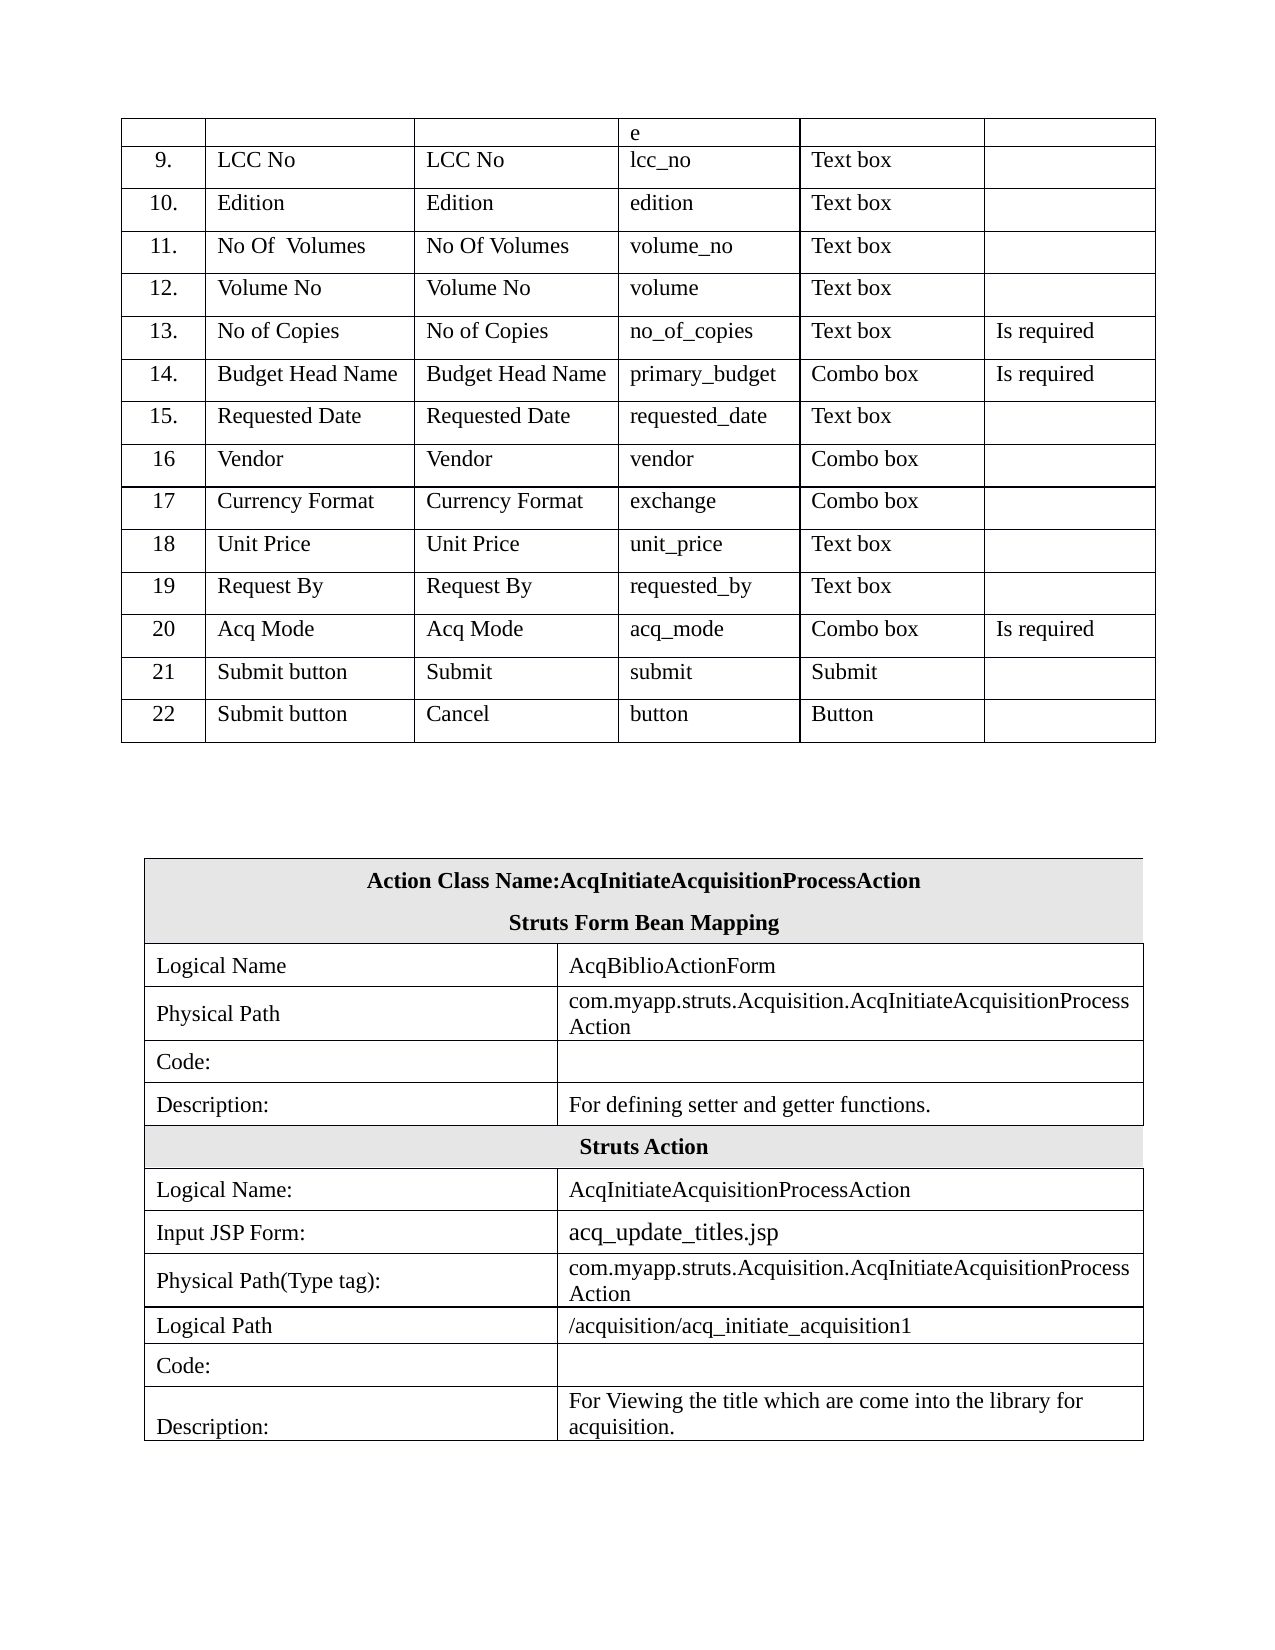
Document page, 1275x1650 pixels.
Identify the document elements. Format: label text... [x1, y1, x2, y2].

table_cell Unit Price [415, 530, 618, 572]
table_cell Submit [801, 658, 984, 699]
table_cell 9. [122, 147, 205, 188]
table_cell [985, 488, 1155, 529]
table_cell Button [801, 700, 984, 742]
table_cell lcc_no [619, 147, 799, 188]
table_cell [985, 274, 1155, 316]
table_cell [985, 402, 1155, 444]
table_cell Is required [985, 360, 1155, 401]
table_cell AcqBiblioActionForm [558, 944, 1143, 986]
table_cell [206, 119, 414, 146]
table_cell [801, 119, 984, 146]
table_cell Logical Name: [145, 1169, 557, 1210]
table_cell Vendor [206, 445, 414, 486]
table_cell Submit button [206, 658, 414, 699]
table_cell 13. [122, 317, 205, 358]
table_cell submit [619, 658, 799, 699]
table_cell Text box [801, 189, 984, 231]
table_cell Volume No [415, 274, 618, 316]
table_cell Budget Head Name [415, 360, 618, 401]
table_cell 21 [122, 658, 205, 699]
table_cell 14. [122, 360, 205, 401]
table_cell LCC No [415, 147, 618, 188]
table_cell Combo box [801, 360, 984, 401]
table_cell Is required [985, 615, 1155, 657]
table_cell no_of_copies [619, 317, 799, 358]
table_cell [985, 530, 1155, 572]
table_cell 22 [122, 700, 205, 742]
table_cell edition [619, 189, 799, 231]
table_cell 12. [122, 274, 205, 316]
table_cell volume_no [619, 232, 799, 273]
table_cell 16 [122, 445, 205, 486]
table_cell AcqInitiateAcquisitionProcessAction [558, 1169, 1143, 1210]
table_cell No of Copies [415, 317, 618, 358]
table_cell e [619, 119, 799, 146]
table_cell Text box [801, 573, 984, 614]
table_cell No Of Volumes [206, 232, 414, 273]
table_cell 11. [122, 232, 205, 273]
table_cell Currency Format [206, 488, 414, 529]
table_cell Physical Path [145, 987, 557, 1039]
table_cell Request By [206, 573, 414, 614]
table_header Action Class Name:AcqInitiateAcquisitionProcessAction [145, 859, 1143, 901]
table_cell [985, 445, 1155, 486]
table_cell Edition [415, 189, 618, 231]
table_cell Acq Mode [415, 615, 618, 657]
table_cell [415, 119, 618, 146]
table_cell Acq Mode [206, 615, 414, 657]
table_cell Vendor [415, 445, 618, 486]
table_cell requested_by [619, 573, 799, 614]
table_cell No of Copies [206, 317, 414, 358]
table_cell acq_mode [619, 615, 799, 657]
table_cell Text box [801, 274, 984, 316]
table_cell [985, 147, 1155, 188]
table_cell Input JSP Form: [145, 1211, 557, 1253]
table_cell exchange [619, 488, 799, 529]
table_cell [985, 700, 1155, 742]
table_cell Is required [985, 317, 1155, 358]
table_cell [558, 1041, 1143, 1082]
table_cell Description: [145, 1083, 557, 1125]
table_cell Logical Name [145, 944, 557, 986]
table_cell [985, 119, 1155, 146]
table_cell Text box [801, 147, 984, 188]
table_cell For Viewing the title which are come into the library for acquisition. [558, 1387, 1143, 1439]
table_cell [985, 658, 1155, 699]
table_cell Submit button [206, 700, 414, 742]
table_cell 18 [122, 530, 205, 572]
table_cell 10. [122, 189, 205, 231]
table_cell Edition [206, 189, 414, 231]
table_cell [985, 573, 1155, 614]
table_cell No Of Volumes [415, 232, 618, 273]
table_cell Budget Head Name [206, 360, 414, 401]
table_cell Volume No [206, 274, 414, 316]
table_cell [122, 119, 205, 146]
table_cell 20 [122, 615, 205, 657]
table_cell primary_budget [619, 360, 799, 401]
table_cell Code: [145, 1344, 557, 1386]
table_cell Struts Action [145, 1126, 1143, 1167]
table_cell Physical Path(Type tag): [145, 1254, 557, 1306]
table_cell Combo box [801, 488, 984, 529]
table_cell volume [619, 274, 799, 316]
table_cell Requested Date [206, 402, 414, 444]
table_cell /acquisition/acq_initiate_acquisition1 [558, 1308, 1143, 1343]
table_cell Combo box [801, 615, 984, 657]
table_cell requested_date [619, 402, 799, 444]
table_cell Description: [145, 1387, 557, 1439]
table_cell Text box [801, 317, 984, 358]
table_cell [985, 232, 1155, 273]
table_cell Struts Form Bean Mapping [145, 901, 1143, 943]
table_cell vendor [619, 445, 799, 486]
table_cell [985, 189, 1155, 231]
table_cell acq_update_titles.jsp [558, 1211, 1143, 1253]
table_cell Currency Format [415, 488, 618, 529]
table_cell com.myapp.struts.Acquisition.AcqInitiateAcquisitionProcessAction [558, 1254, 1143, 1306]
table_cell Unit Price [206, 530, 414, 572]
table_cell com.myapp.struts.Acquisition.AcqInitiateAcquisitionProcessAction [558, 987, 1143, 1039]
table_cell Cancel [415, 700, 618, 742]
table_cell For defining setter and getter functions. [558, 1083, 1143, 1125]
table_cell button [619, 700, 799, 742]
table_cell unit_price [619, 530, 799, 572]
table_cell Text box [801, 402, 984, 444]
table_cell Text box [801, 232, 984, 273]
table_cell [558, 1344, 1143, 1386]
table_cell Code: [145, 1041, 557, 1082]
table_cell LCC No [206, 147, 414, 188]
table_cell 15. [122, 402, 205, 444]
table_cell Text box [801, 530, 984, 572]
table_cell Submit [415, 658, 618, 699]
table_cell Requested Date [415, 402, 618, 444]
table_cell Request By [415, 573, 618, 614]
table_cell 17 [122, 488, 205, 529]
table_cell Combo box [801, 445, 984, 486]
table_cell Logical Path [145, 1308, 557, 1343]
table_cell 19 [122, 573, 205, 614]
